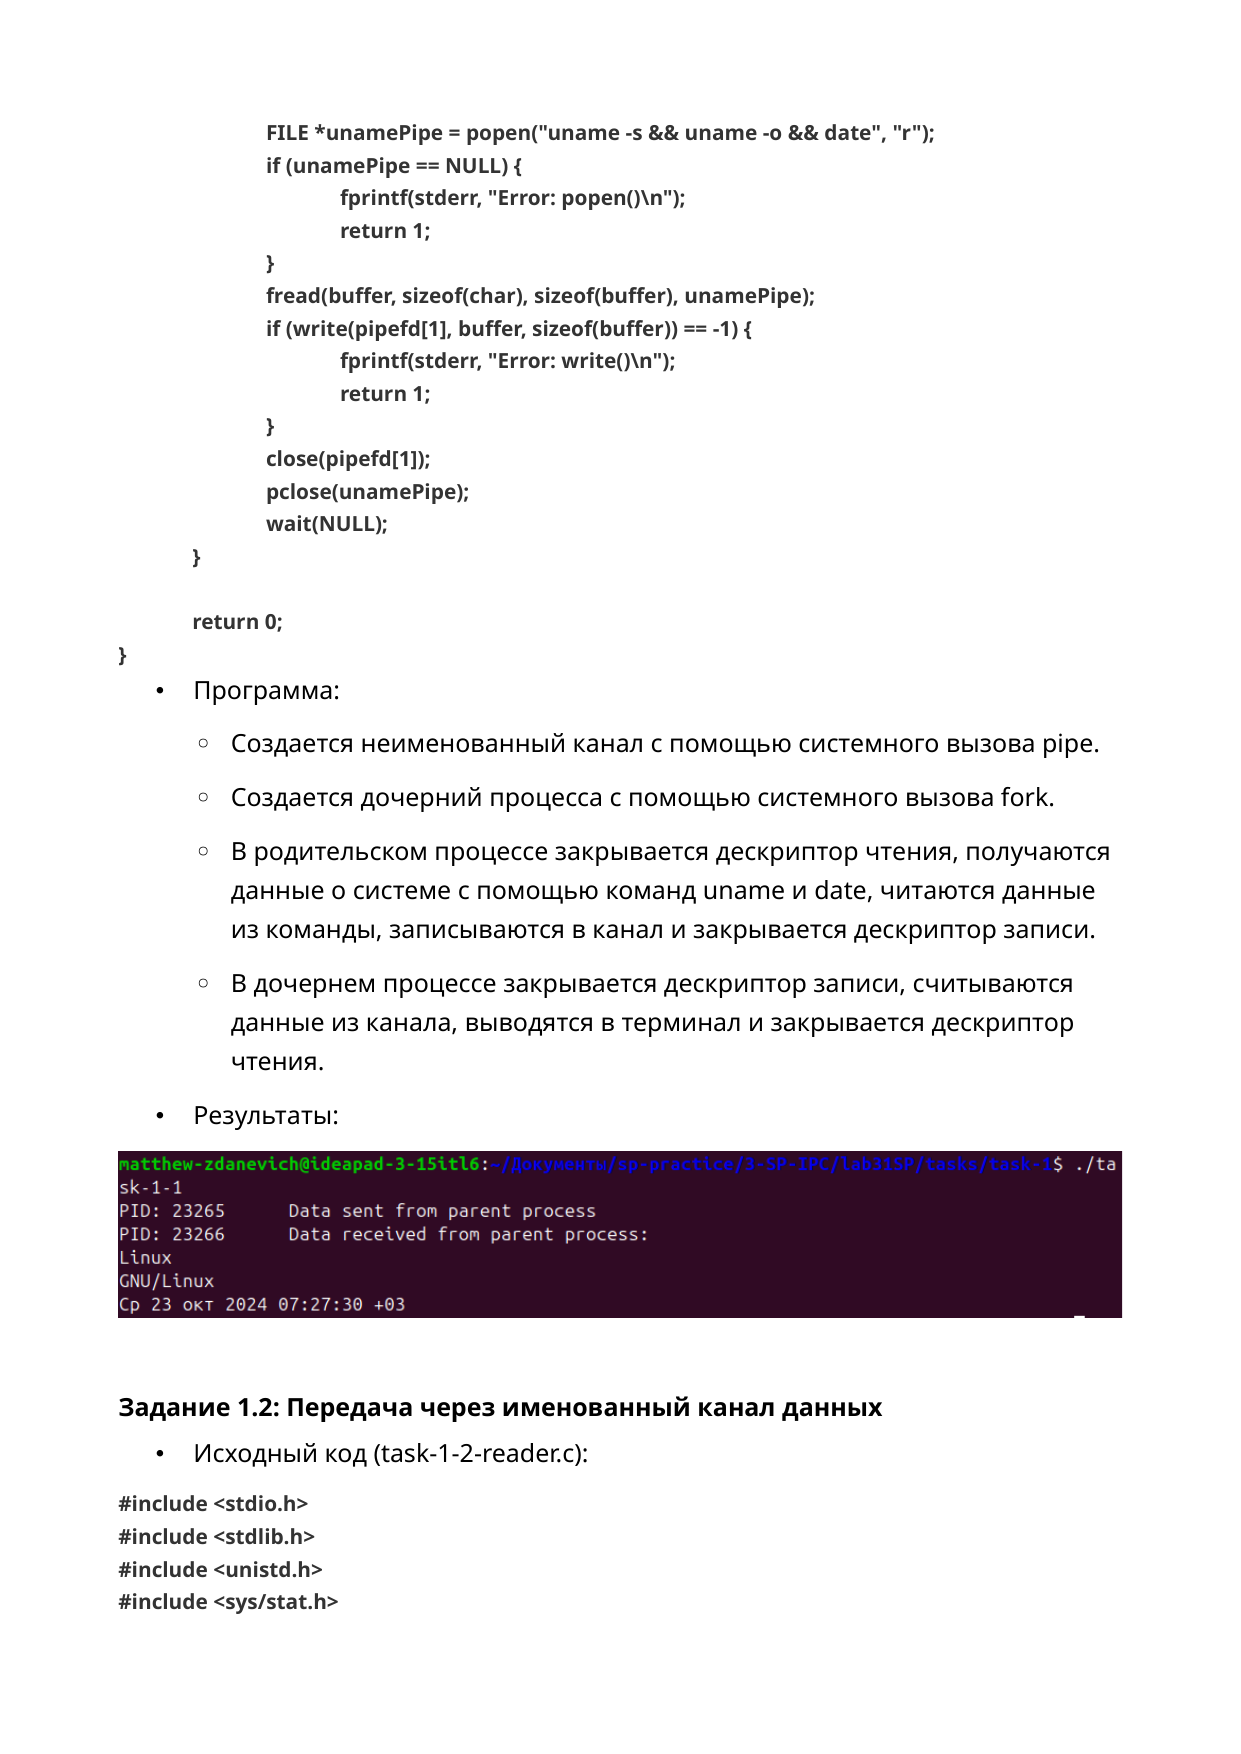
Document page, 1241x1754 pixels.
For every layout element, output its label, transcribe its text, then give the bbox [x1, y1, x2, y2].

text fprintf(stderr, "Error: popen()\n"); [118, 183, 1122, 212]
list Создается дочерний процесса с помощью системного вызова fork. [193, 780, 1122, 814]
text FILE *unamePipe = popen("uname -s && uname -o && date", "r"); [118, 118, 1122, 147]
subtitle Задание 1.2: Передача через именованный канал данных [118, 1389, 1122, 1423]
text } [118, 248, 1122, 277]
picture [118, 1151, 1123, 1318]
list Результаты: [156, 1098, 1122, 1132]
text return 0; [118, 607, 1122, 636]
text return 1; [118, 379, 1122, 407]
text #include <unistd.h> [118, 1555, 1122, 1583]
text if (unamePipe == NULL) { [118, 151, 1122, 179]
text pclose(unamePipe); [118, 477, 1122, 505]
list Программа: [156, 672, 1122, 706]
text } [118, 640, 1122, 668]
text wait(NULL); [118, 509, 1122, 538]
text } [118, 412, 1122, 440]
text if (write(pipefd[1], buffer, sizeof(buffer)) == -1) { [118, 314, 1122, 342]
text return 1; [118, 216, 1122, 244]
list В дочернем процессе закрывается дескриптор записи, считываются данные из канала, выводятся в терминал и закрывается дескриптор чтения. [193, 966, 1122, 1078]
text #include <stdlib.h> [118, 1522, 1122, 1551]
text #include <stdio.h> [118, 1489, 1122, 1518]
text #include <sys/stat.h> [118, 1587, 1122, 1616]
list Создается неименованный канал с помощью системного вызова pipe. [193, 726, 1122, 760]
text fread(buffer, sizeof(char), sizeof(buffer), unamePipe); [118, 281, 1122, 309]
text close(pipefd[1]); [118, 444, 1122, 473]
text fprintf(stderr, "Error: write()\n"); [118, 346, 1122, 375]
text } [118, 542, 1122, 570]
list Исходный код (task-1-2-reader.c): [156, 1436, 1122, 1470]
list В родительском процессе закрывается дескриптор чтения, получаются данные о системе с помощью команд uname и date, читаются данные из команды, записываются в канал и закрывается дескриптор записи. [193, 834, 1122, 946]
